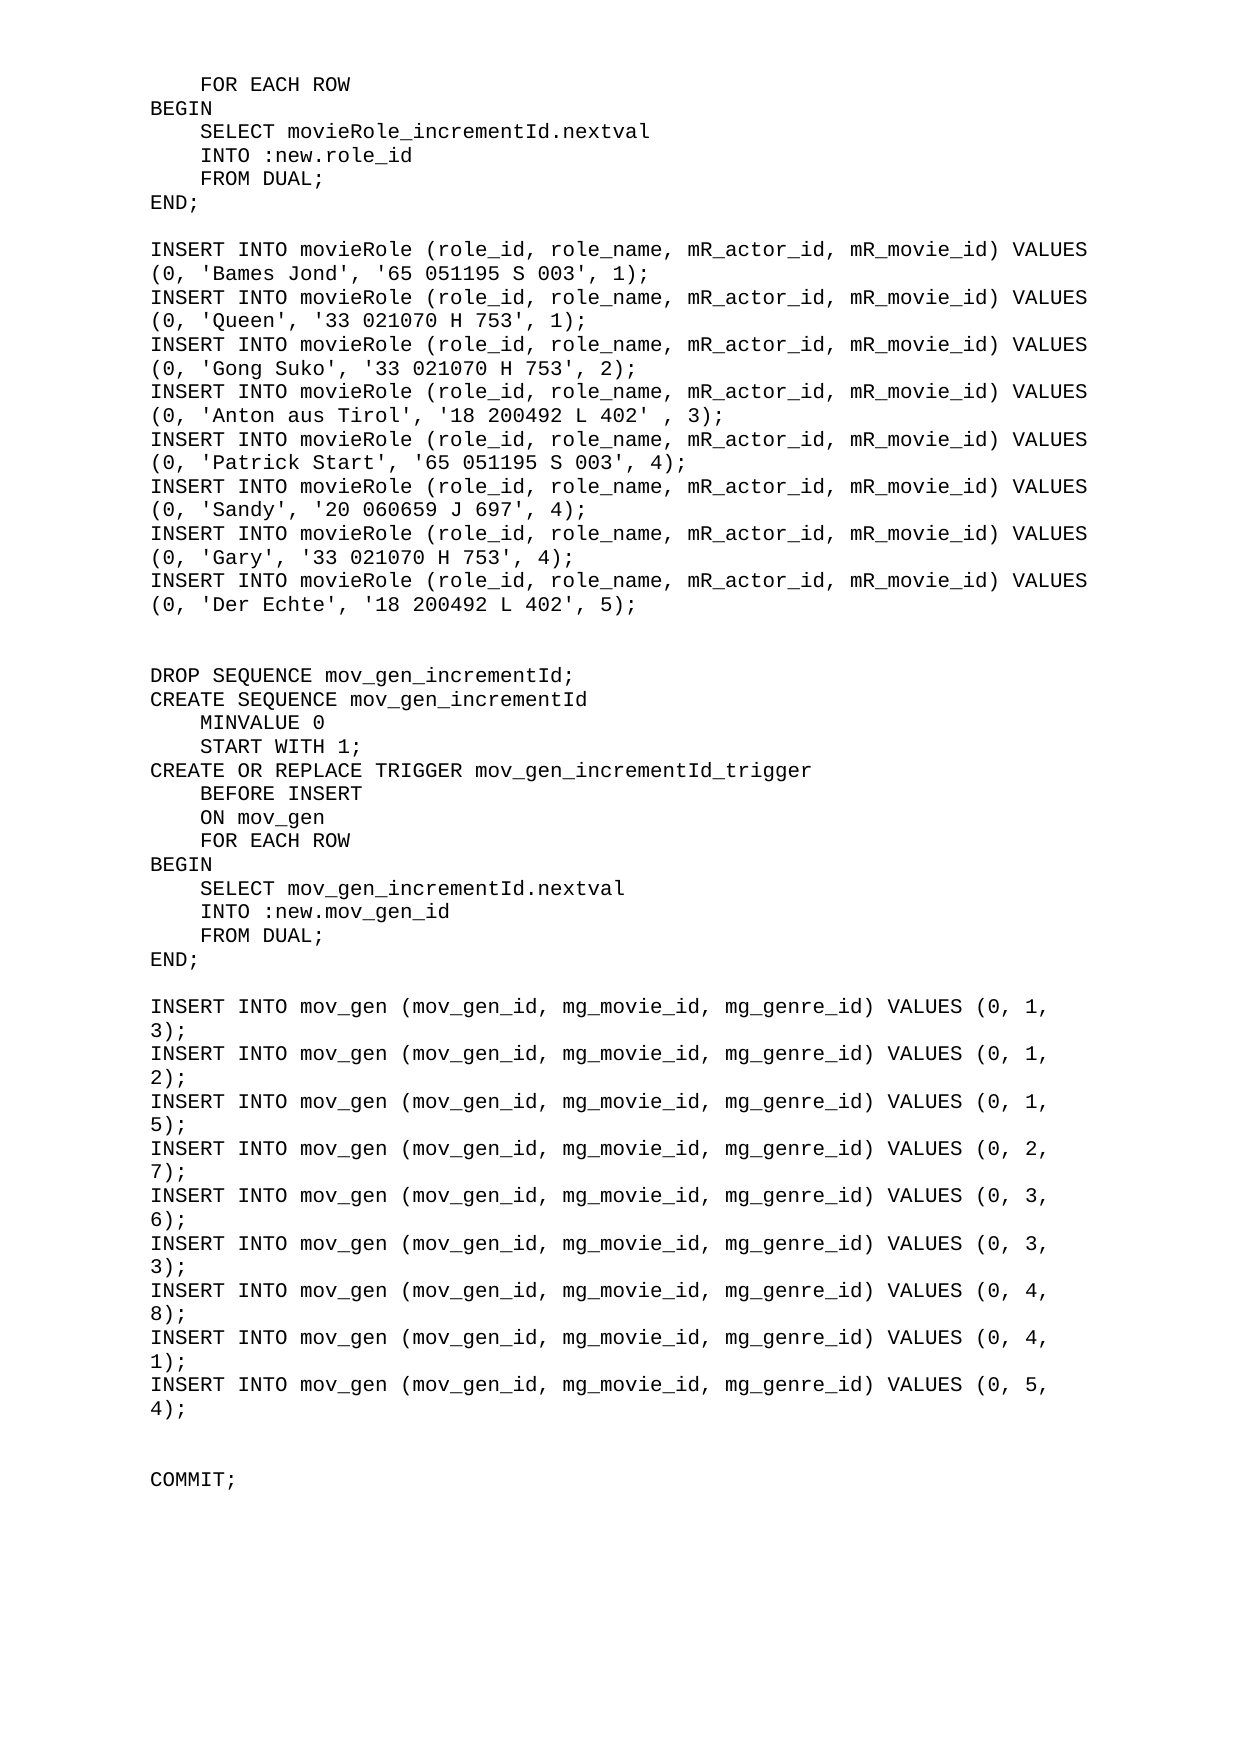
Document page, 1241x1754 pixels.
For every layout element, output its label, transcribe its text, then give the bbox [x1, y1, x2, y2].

text FROM DUAL; [150, 925, 1090, 949]
text INSERT INTO mov_gen (mov_gen_id, mg_movie_id, mg_genre_id) VALUES (0, 5, 4); [150, 1374, 1090, 1422]
text INSERT INTO mov_gen (mov_gen_id, mg_movie_id, mg_genre_id) VALUES (0, 4, 8); [150, 1280, 1090, 1327]
text INSERT INTO movieRole (role_id, role_name, mR_actor_id, mR_movie_id) VALUES (0, 'Patrick Start', '65 051195 S 003', 4); [150, 428, 1090, 476]
text INSERT INTO movieRole (role_id, role_name, mR_actor_id, mR_movie_id) VALUES (0, 'Gary', '33 021070 H 753', 4); [150, 523, 1090, 570]
text BEGIN [150, 854, 1090, 878]
text MINVALUE 0 [150, 712, 1090, 736]
text ON mov_gen [150, 807, 1090, 831]
text INSERT INTO mov_gen (mov_gen_id, mg_movie_id, mg_genre_id) VALUES (0, 3, 6); [150, 1185, 1090, 1232]
text END; [150, 949, 1090, 972]
text INTO :new.role_id [150, 145, 1090, 168]
text FOR EACH ROW [150, 74, 1090, 97]
text CREATE SEQUENCE mov_gen_incrementId [150, 689, 1090, 712]
text INSERT INTO movieRole (role_id, role_name, mR_actor_id, mR_movie_id) VALUES (0, 'Anton aus Tirol', '18 200492 L 402' , 3); [150, 381, 1090, 428]
text END; [150, 192, 1090, 216]
text INSERT INTO movieRole (role_id, role_name, mR_actor_id, mR_movie_id) VALUES (0, 'Queen', '33 021070 H 753', 1); [150, 287, 1090, 334]
text FOR EACH ROW [150, 831, 1090, 854]
text INSERT INTO movieRole (role_id, role_name, mR_actor_id, mR_movie_id) VALUES (0, 'Bames Jond', '65 051195 S 003', 1); [150, 239, 1090, 287]
text INTO :new.mov_gen_id [150, 901, 1090, 925]
text INSERT INTO mov_gen (mov_gen_id, mg_movie_id, mg_genre_id) VALUES (0, 1, 2); [150, 1043, 1090, 1091]
text CREATE OR REPLACE TRIGGER mov_gen_incrementId_trigger [150, 759, 1090, 783]
text BEGIN [150, 97, 1090, 121]
text INSERT INTO movieRole (role_id, role_name, mR_actor_id, mR_movie_id) VALUES (0, 'Gong Suko', '33 021070 H 753', 2); [150, 334, 1090, 381]
text INSERT INTO mov_gen (mov_gen_id, mg_movie_id, mg_genre_id) VALUES (0, 3, 3); [150, 1232, 1090, 1280]
text INSERT INTO movieRole (role_id, role_name, mR_actor_id, mR_movie_id) VALUES (0, 'Der Echte', '18 200492 L 402', 5); [150, 570, 1090, 618]
text INSERT INTO mov_gen (mov_gen_id, mg_movie_id, mg_genre_id) VALUES (0, 4, 1); [150, 1327, 1090, 1374]
text INSERT INTO movieRole (role_id, role_name, mR_actor_id, mR_movie_id) VALUES (0, 'Sandy', '20 060659 J 697', 4); [150, 476, 1090, 523]
text INSERT INTO mov_gen (mov_gen_id, mg_movie_id, mg_genre_id) VALUES (0, 2, 7); [150, 1138, 1090, 1185]
text INSERT INTO mov_gen (mov_gen_id, mg_movie_id, mg_genre_id) VALUES (0, 1, 3); [150, 996, 1090, 1043]
text BEFORE INSERT [150, 783, 1090, 807]
text START WITH 1; [150, 736, 1090, 759]
text FROM DUAL; [150, 168, 1090, 192]
text SELECT mov_gen_incrementId.nextval [150, 878, 1090, 901]
text COMMIT; [150, 1469, 1090, 1493]
text DROP SEQUENCE mov_gen_incrementId; [150, 665, 1090, 689]
text INSERT INTO mov_gen (mov_gen_id, mg_movie_id, mg_genre_id) VALUES (0, 1, 5); [150, 1091, 1090, 1138]
text SELECT movieRole_incrementId.nextval [150, 121, 1090, 145]
